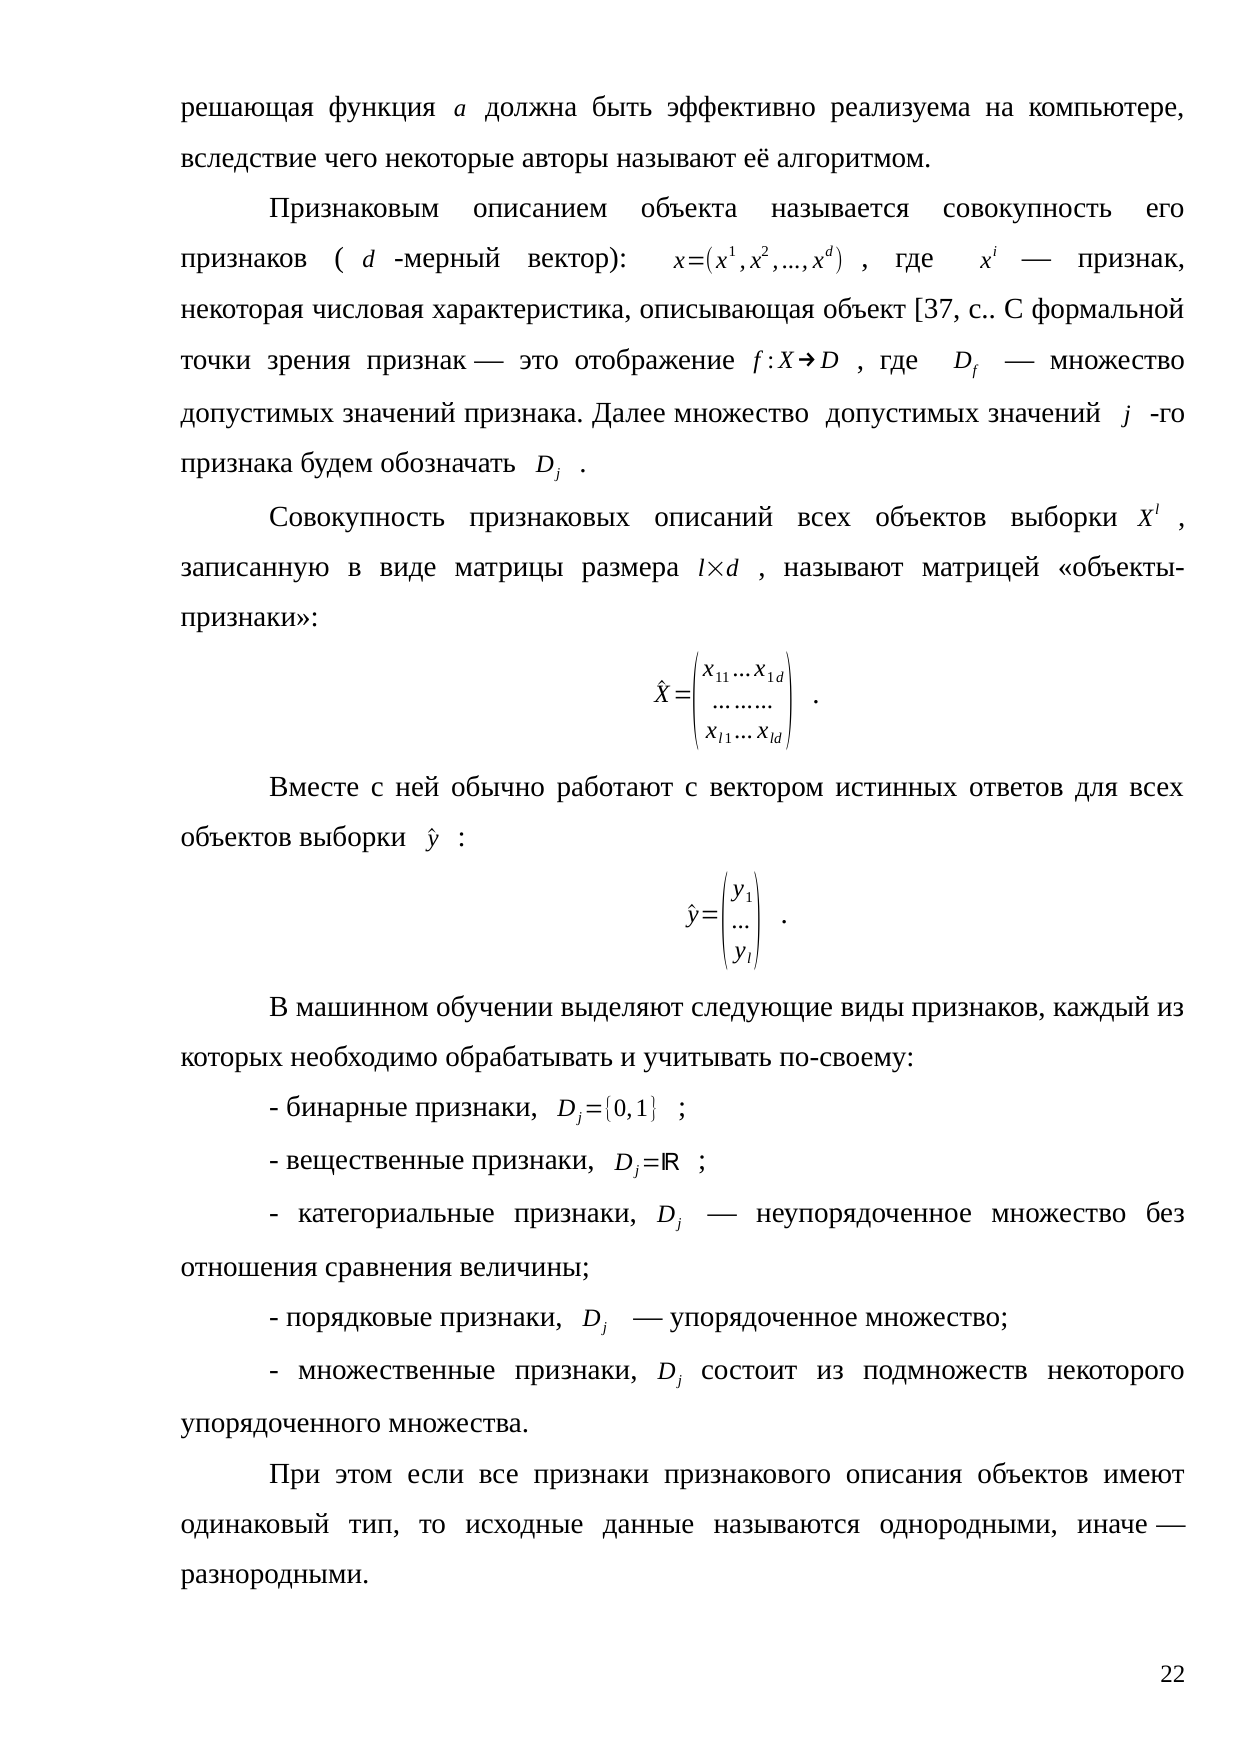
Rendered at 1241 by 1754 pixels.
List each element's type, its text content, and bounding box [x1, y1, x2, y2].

text - множественные признаки,состоит из подмножеств некоторого упорядоченного множества. [180, 1352, 1185, 1439]
text В машинном обучении выделяют следующие виды признаков, каждый из которых необходимо обрабатывать и учитывать по-своему: [180, 989, 1185, 1072]
text . [180, 650, 1185, 752]
text - категориальные признаки, — неупорядоченное множество без отношения сравнения величины; [180, 1196, 1185, 1282]
text - бинарные признаки,; [180, 1089, 1185, 1126]
text . [180, 869, 1185, 972]
text - порядковые признаки, — упорядоченное множество; [180, 1299, 1185, 1336]
text Вместе с ней обычно работают с вектором истинных ответов для всех объектов выборки: [180, 769, 1185, 853]
text Признаковым описанием объекта называется совокупность его признаков (-мерный вектор): , где — признак, некоторая числовая характеристика, описывающая объект [37, с.. С формальной точки зрения признак — это отображение, где — множество допустимых значений признака. Далее множество допустимых значений-го признака будем обозначать. [180, 190, 1185, 482]
text Тогда задачей обучения по прецедентам является восстановление зависимости целевой функциипо обучающей выборкепутём построения решающей функции, которая приближала бы не только на объектах обучающей выборки, но и на всём множестве. При этом решающая функциядолжна быть эффективно реализуема на компьютере, вследствие чего некоторые авторы называют её алгоритмом. [180, 89, 1185, 173]
text Совокупность признаковых описаний всех объектов выборки, записанную в виде матрицы размера, называют матрицей «объекты-признаки»: [180, 499, 1185, 633]
text - вещественные признаки,; [180, 1142, 1185, 1179]
text При этом если все признаки признакового описания объектов имеют одинаковый тип, то исходные данные называются однородными, иначе — разнородными. [180, 1456, 1185, 1590]
